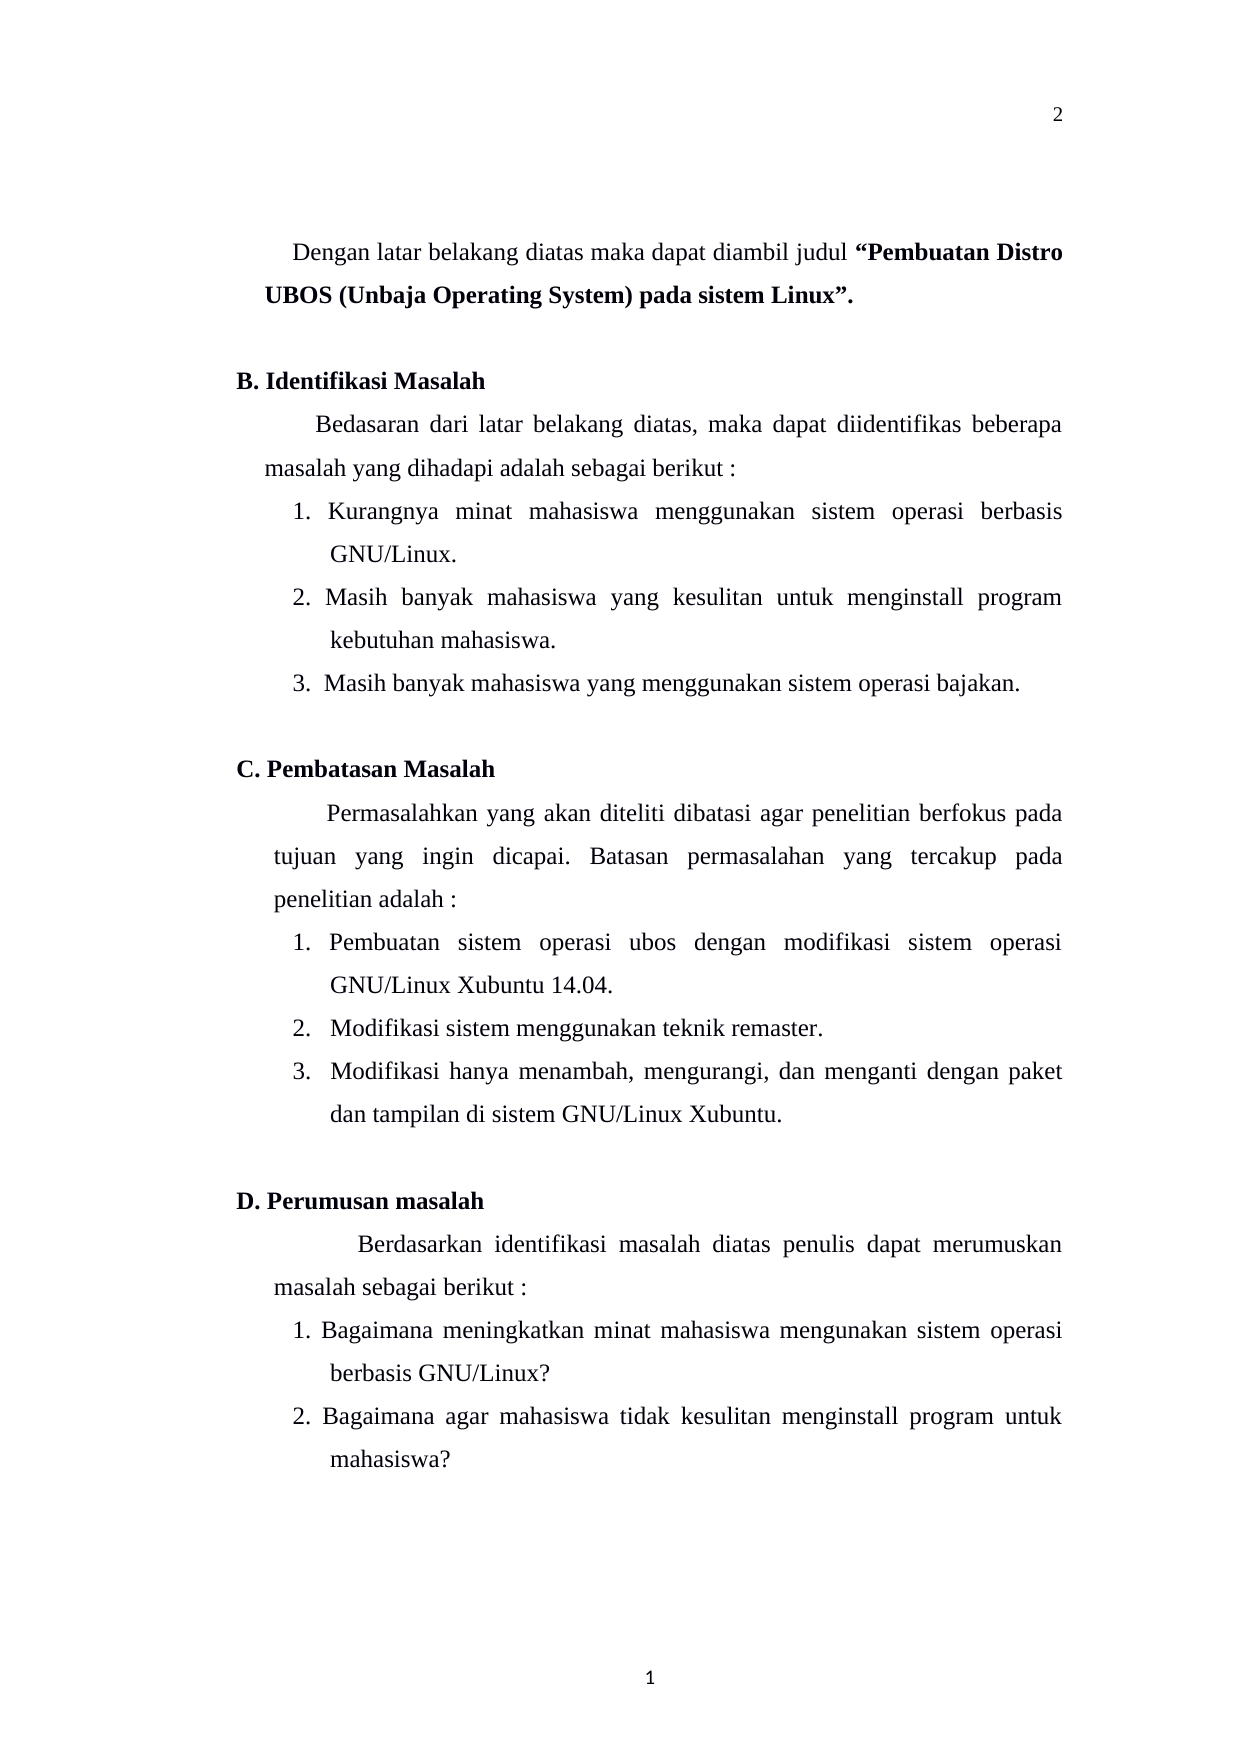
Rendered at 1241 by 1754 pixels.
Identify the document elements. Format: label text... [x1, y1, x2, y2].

list 1. Kurangnya minat mahasiswa menggunakan sistem operasi berbasis GNU/Linux. [292, 496, 1063, 568]
list C. Pembatasan Masalah [236, 754, 1063, 783]
list 1. Pembuatan sistem operasi ubos dengan modifikasi sistem operasi GNU/Linux Xubuntu 14.04. [292, 927, 1063, 999]
list Berdasarkan identifikasi masalah diatas penulis dapat merumuskan masalah sebagai berikut : [274, 1229, 1063, 1301]
list 2. Masih banyak mahasiswa yang kesulitan untuk menginstall program kebutuhan mahasiswa. [292, 582, 1063, 654]
list 1. Bagaimana meningkatkan minat mahasiswa mengunakan sistem operasi berbasis GNU/Linux? [292, 1315, 1063, 1387]
list 2. Modifikasi sistem menggunakan teknik remaster. [292, 1013, 1063, 1042]
list Bedasaran dari latar belakang diatas, maka dapat diidentifikas beberapa masalah yang dihadapi adalah sebagai berikut : [264, 409, 1063, 481]
list 3. Modifikasi hanya menambah, mengurangi, dan menganti dengan paket dan tampilan di sistem GNU/Linux Xubuntu. [292, 1056, 1063, 1128]
list Permasalahkan yang akan diteliti dibatasi agar penelitian berfokus pada tujuan yang ingin dicapai. Batasan permasalahan yang tercakup pada penelitian adalah : [274, 798, 1063, 913]
list D. Perumusan masalah [236, 1186, 1063, 1214]
list 3. Masih banyak mahasiswa yang menggunakan sistem operasi bajakan. [292, 668, 1063, 697]
list B. Identifikasi Masalah [236, 366, 1063, 395]
list 2. Bagaimana agar mahasiswa tidak kesulitan menginstall program untuk mahasiswa? [292, 1401, 1063, 1473]
list Dengan latar belakang diatas maka dapat diambil judul “Pembuatan Distro UBOS (Unbaja Operating System) pada sistem Linux”. [264, 237, 1063, 309]
